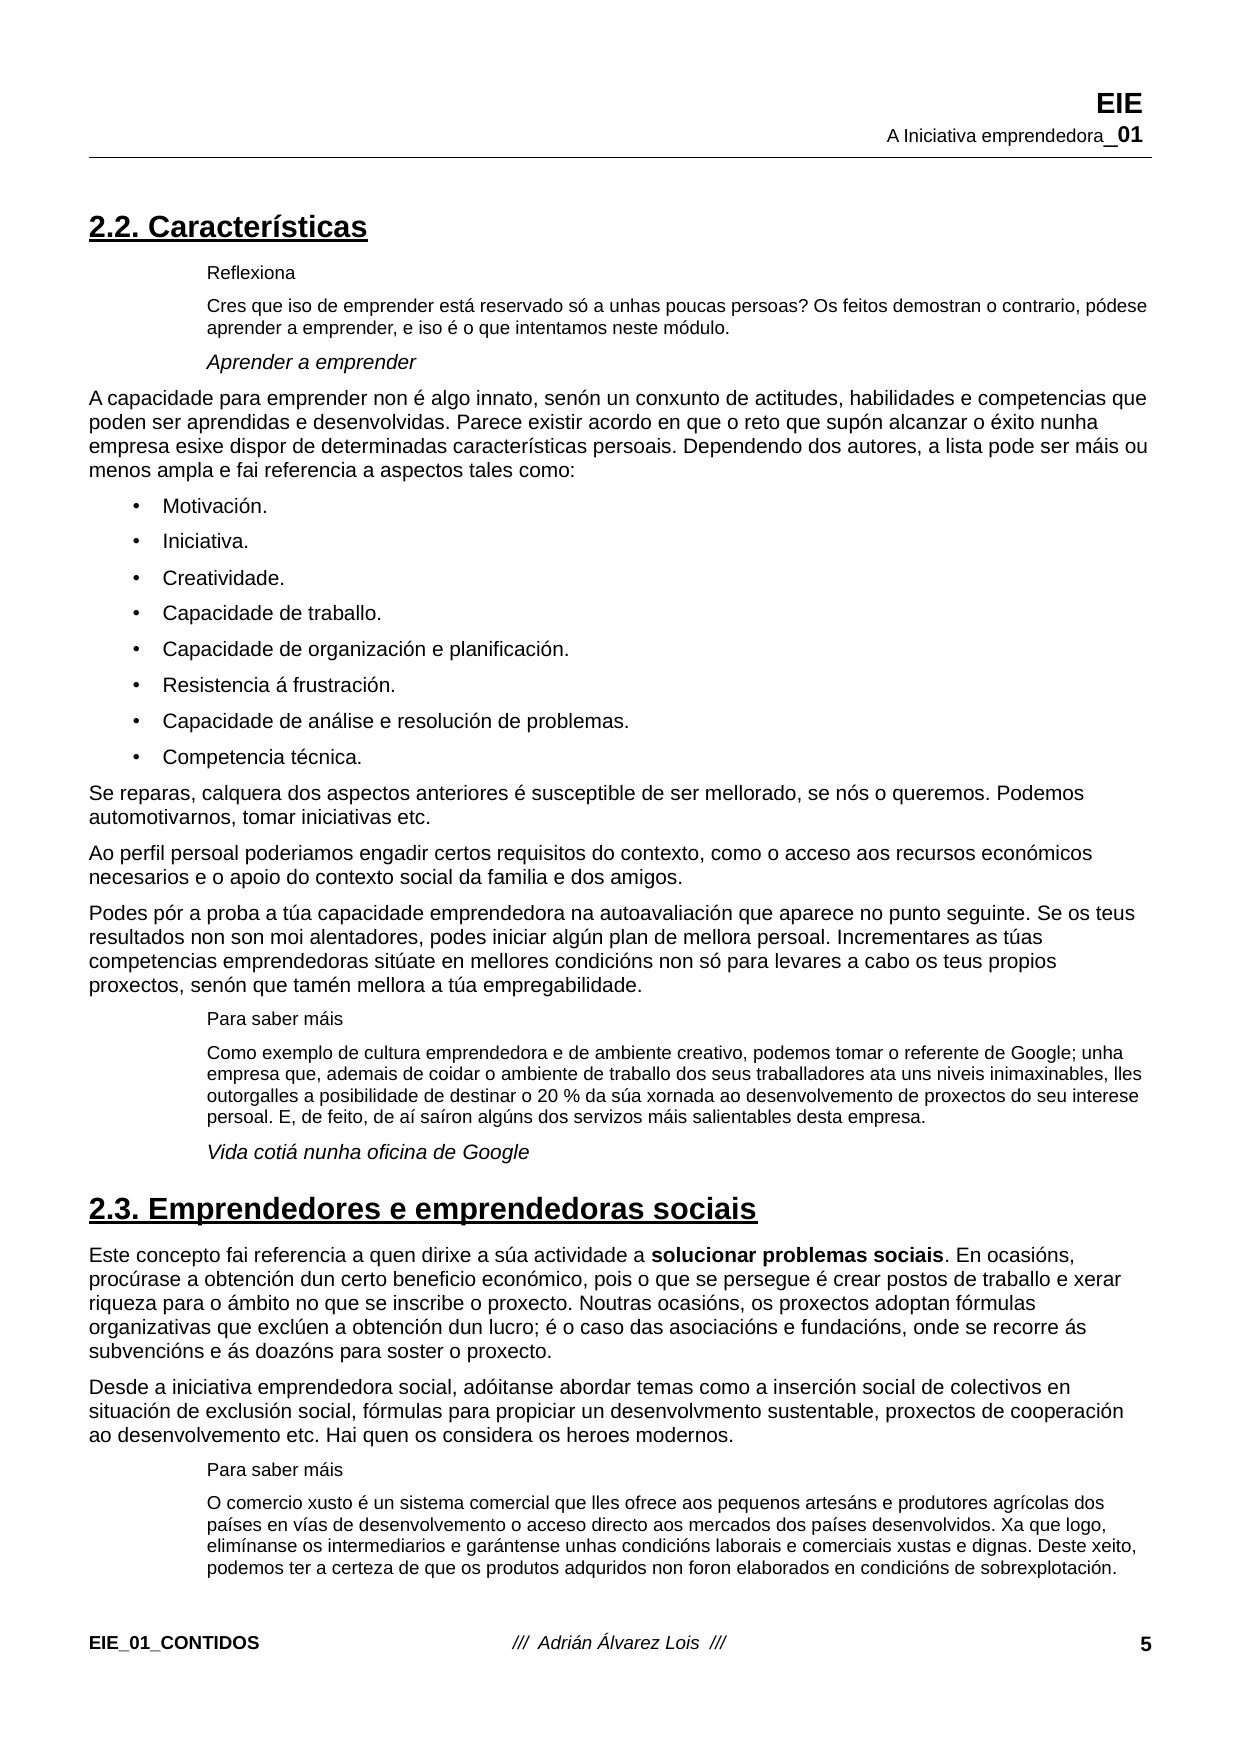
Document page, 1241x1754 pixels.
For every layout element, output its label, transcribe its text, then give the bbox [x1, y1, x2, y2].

text Se reparas, calquera dos aspectos anteriores é susceptible de ser mellorado, se nós o queremos. Podemos automotivarnos, tomar iniciativas etc. [88, 781, 1152, 829]
text Este concepto fai referencia a quen dirixe a súa actividade a solucionar problemas sociais. En ocasións, procúrase a obtención dun certo beneficio económico, pois o que se persegue é crear postos de traballo e xerar riqueza para o ámbito no que se inscribe o proxecto. Noutras ocasións, os proxectos adoptan fórmulas organizativas que exclúen a obtención dun lucro; é o caso das asociacións e fundacións, onde se recorre ás subvencións e ás doazóns para soster o proxecto. [88, 1243, 1152, 1363]
list Competencia técnica. [133, 745, 1152, 769]
subtitle 2.3. Emprendedores e emprendedoras sociais [88, 1190, 1152, 1226]
text Ao perfil persoal poderiamos engadir certos requisitos do contexto, como o acceso aos recursos económicos necesarios e o apoio do contexto social da familia e dos amigos. [88, 841, 1152, 889]
text Cres que iso de emprender está reservado só a unhas poucas persoas? Os feitos demostran o contrario, pódese aprender a emprender, e iso é o que intentamos neste módulo. [207, 295, 1152, 338]
text Desde a iniciativa emprendedora social, adóitanse abordar temas como a inserción social de colectivos en situación de exclusión social, fórmulas para propiciar un desenvolvmento sustentable, proxectos de cooperación ao desenvolvemento etc. Hai quen os considera os heroes modernos. [88, 1375, 1152, 1447]
list Motivación. [133, 493, 1152, 517]
text Podes pór a proba a túa capacidade emprendedora na autoavaliación que aparece no punto seguinte. Se os teus resultados non son moi alentadores, podes iniciar algún plan de mellora persoal. Incrementares as túas competencias emprendedoras sitúate en mellores condicións non só para levares a cabo os teus propios proxectos, senón que tamén mellora a túa empregabilidade. [88, 901, 1152, 996]
list Resistencia á frustración. [133, 673, 1152, 697]
text Para saber máis [207, 1008, 1152, 1030]
text Como exemplo de cultura emprendedora e de ambiente creativo, podemos tomar o referente de Google; unha empresa que, ademais de coidar o ambiente de traballo dos seus traballadores ata uns niveis inimaxinables, lles outorgalles a posibilidade de destinar o 20 % da súa xornada ao desenvolvemento de proxectos do seu interese persoal. E, de feito, de aí saíron algúns dos servizos máis salientables desta empresa. [207, 1042, 1152, 1128]
list Capacidade de organización e planificación. [133, 637, 1152, 661]
text Para saber máis [207, 1459, 1152, 1480]
subtitle 2.2. Características [88, 208, 1152, 244]
text A capacidade para emprender non é algo innato, senón un conxunto de actitudes, habilidades e competencias que poden ser aprendidas e desenvolvidas. Parece existir acordo en que o reto que supón alcanzar o éxito nunha empresa esixe dispor de determinadas características persoais. Dependendo dos autores, a lista pode ser máis ou menos ampla e fai referencia a aspectos tales como: [88, 386, 1152, 482]
text Vida cotiá nunha oficina de Google [207, 1140, 1152, 1164]
text Reflexiona [207, 261, 1152, 283]
list Creatividade. [133, 565, 1152, 589]
list Capacidade de traballo. [133, 601, 1152, 625]
list Iniciativa. [133, 529, 1152, 553]
text Aprender a emprender [207, 350, 1152, 374]
list Capacidade de análise e resolución de problemas. [133, 709, 1152, 733]
text O comercio xusto é un sistema comercial que lles ofrece aos pequenos artesáns e produtores agrícolas dos países en vías de desenvolvemento o acceso directo aos mercados dos países desenvolvidos. Xa que logo, elimínanse os intermediarios e garántense unhas condicións laborais e comerciais xustas e dignas. Deste xeito, podemos ter a certeza de que os produtos adquridos non foron elaborados en condicións de sobrexplotación. [207, 1492, 1152, 1578]
